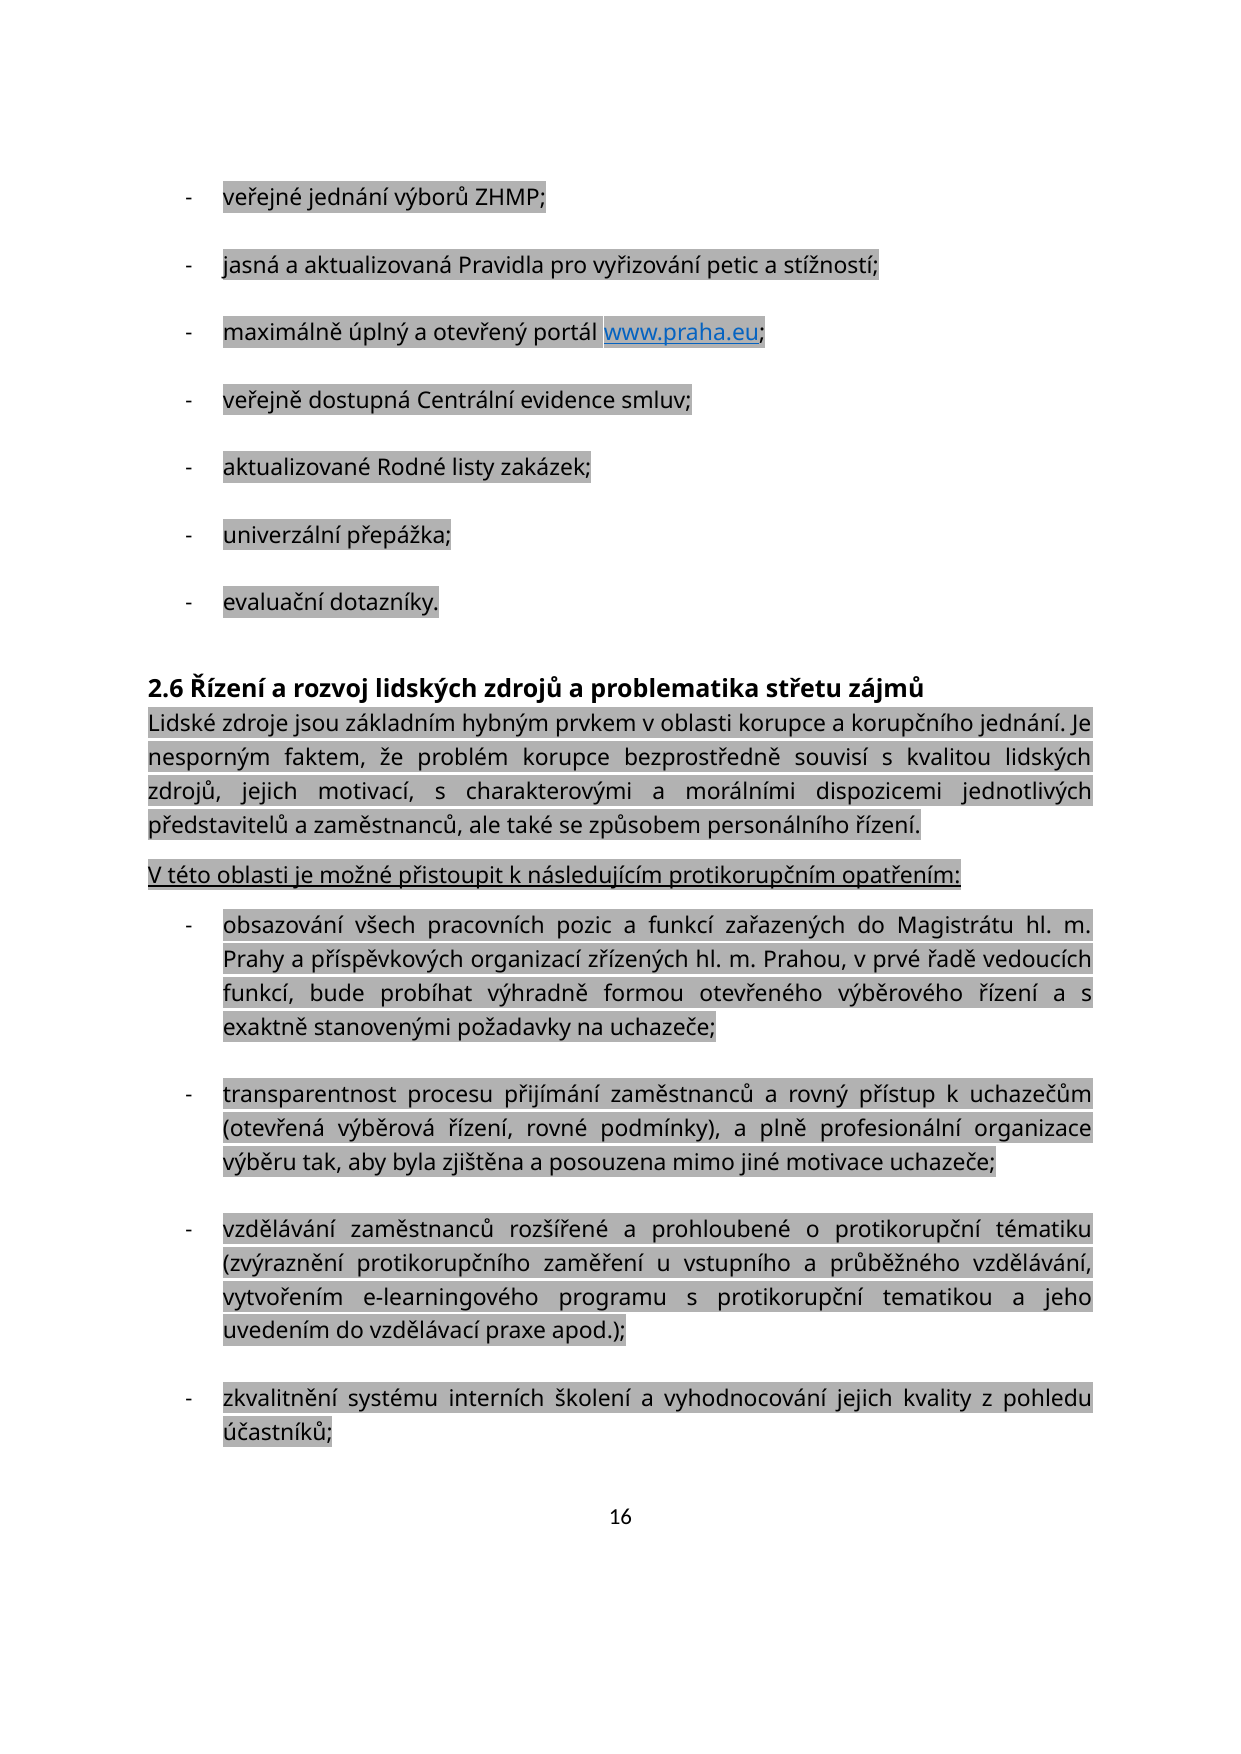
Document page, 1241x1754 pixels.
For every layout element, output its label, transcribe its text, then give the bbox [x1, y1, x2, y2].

list vzdělávání zaměstnanců rozšířené a prohloubené o protikorupční tématiku (zvýraznění protikorupčního zaměření u vstupního a průběžného vzdělávání, vytvořením e‐learningového programu s protikorupční tematikou a jeho uvedením do vzdělávací praxe apod.); [185, 1213, 1093, 1346]
list aktualizované Rodné listy zakázek; [185, 451, 1093, 483]
list obsazování všech pracovních pozic a funkcí zařazených do Magistrátu hl. m. Prahy a příspěvkových organizací zřízených hl. m. Prahou, v prvé řadě vedoucích funkcí, bude probíhat výhradně formou otevřeného výběrového řízení a s exaktně stanovenými požadavky na uchazeče; [185, 909, 1093, 1042]
text Lidské zdroje jsou základním hybným prvkem v oblasti korupce a korupčního jednání. Je nesporným faktem, že problém korupce bezprostředně souvisí s kvalitou lidských zdrojů, jejich motivací, s charakterovými a morálními dispozicemi jednotlivých představitelů a zaměstnanců, ale také se způsobem personálního řízení. [148, 707, 1093, 840]
subtitle 2.6 Řízení a rozvoj lidských zdrojů a problematika střetu zájmů [148, 671, 1093, 704]
list maximálně úplný a otevřený portál www.praha.eu; [185, 316, 1093, 348]
list evaluační dotazníky. [185, 586, 1093, 618]
list zkvalitnění systému interních školení a vyhodnocování jejich kvality z pohledu účastníků; [185, 1382, 1093, 1447]
list jasná a aktualizovaná Pravidla pro vyřizování petic a stížností; [185, 249, 1093, 280]
text V této oblasti je možné přistoupit k následujícím protikorupčním opatřením: [148, 859, 1093, 890]
list veřejně dostupná Centrální evidence smluv; [185, 384, 1093, 415]
list veřejné jednání výborů ZHMP; [185, 181, 1093, 213]
list transparentnost procesu přijímání zaměstnanců a rovný přístup k uchazečům (otevřená výběrová řízení, rovné podmínky), a plně profesionální organizace výběru tak, aby byla zjištěna a posouzena mimo jiné motivace uchazeče; [185, 1078, 1093, 1177]
list univerzální přepážka; [185, 519, 1093, 550]
